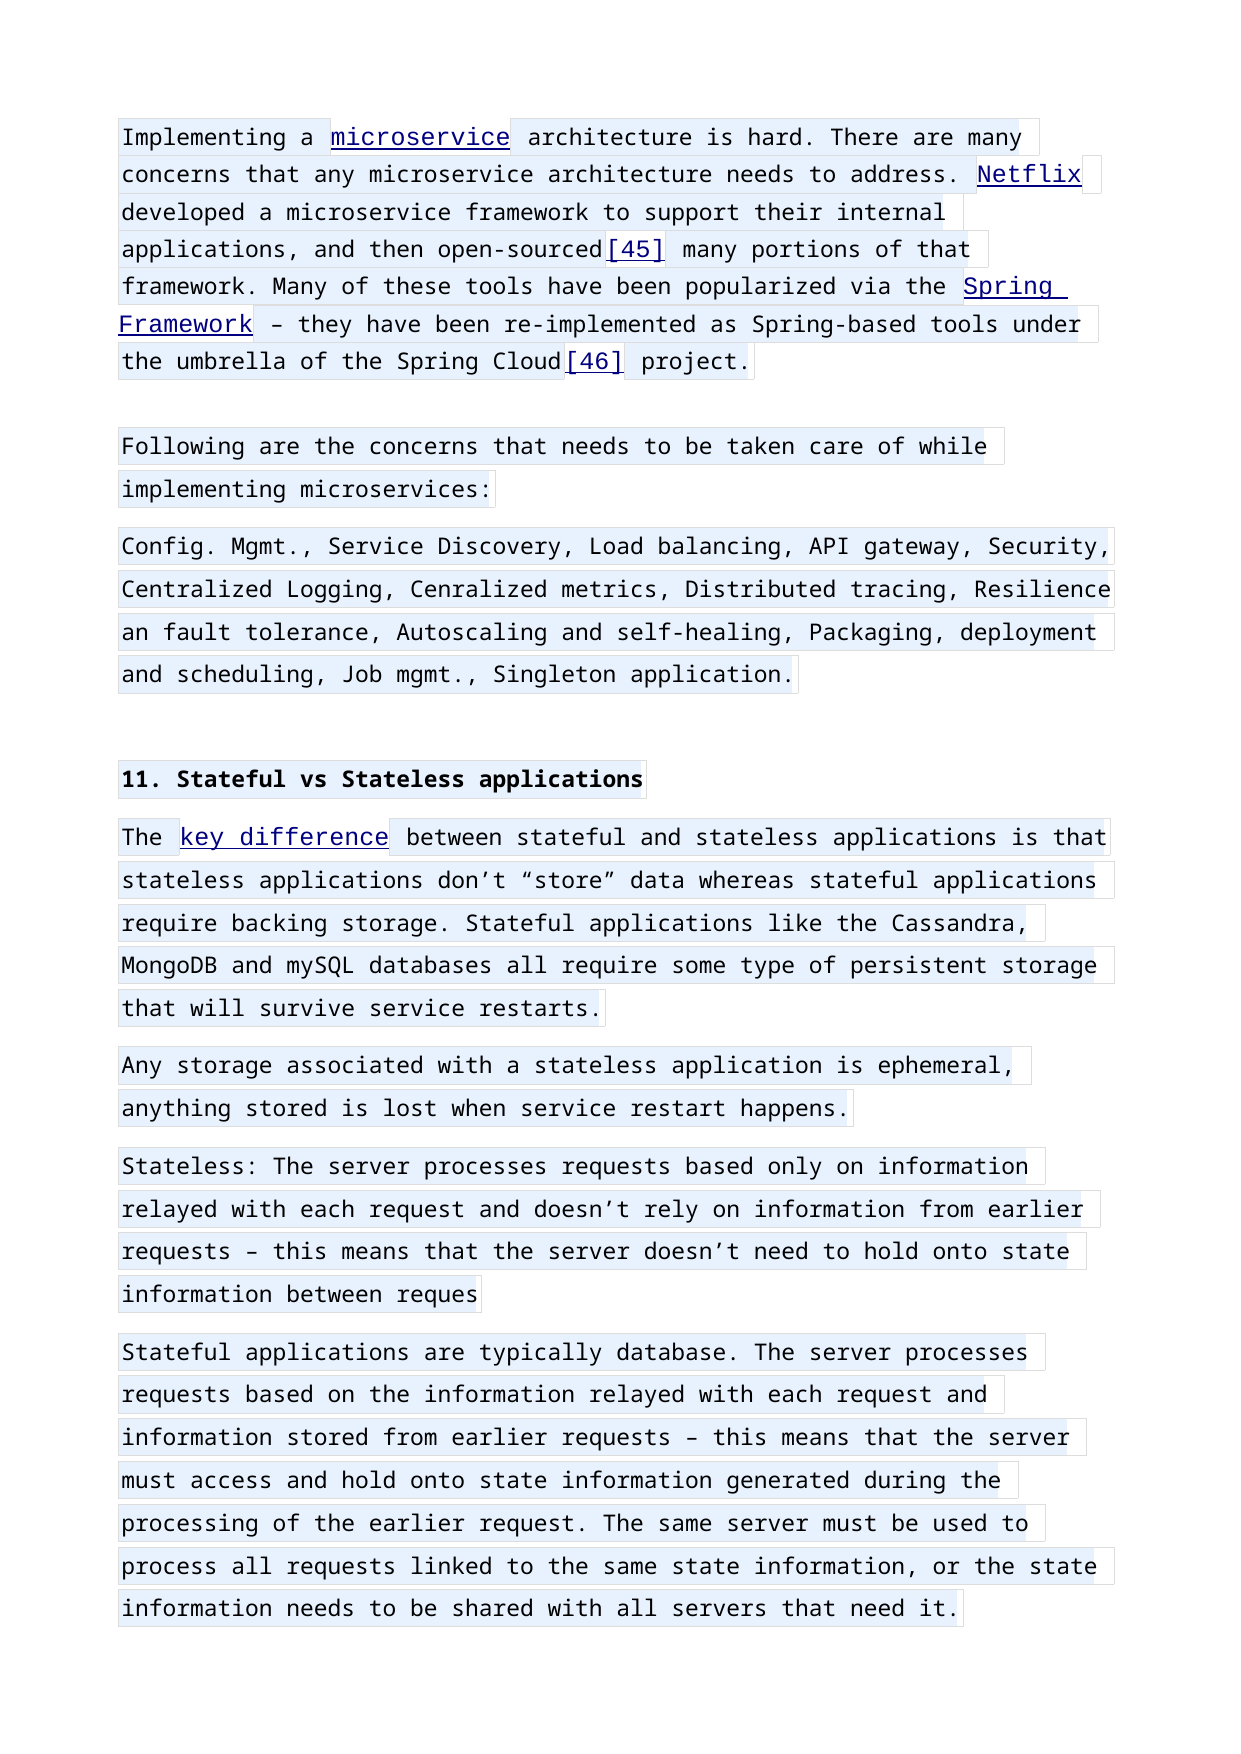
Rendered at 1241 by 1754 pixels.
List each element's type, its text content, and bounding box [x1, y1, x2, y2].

text 11. Stateful vs Stateless applications [119, 761, 646, 798]
text Implementing a microservice architecture is hard. There are many concerns that any microservice architecture needs to address. Netflix developed a microservice framework to support their internal applications, and then open-sourced[45] many portions of that framework. Many of these tools have been popularized via the Spring Framework – they have been re-implemented as Spring-based tools under the umbrella of the Spring Cloud[46] project. [119, 343, 564, 379]
text Stateless: The server processes requests based only on information relayed with each request and doesn’t rely on information from earlier requests – this means that the server doesn’t need to hold onto state information between reques [118, 1147, 1122, 1312]
text Any storage associated with a stateless application is ephemeral, anything stored is lost when service restart happens. [118, 1046, 1122, 1127]
text [647, 760, 1122, 798]
text Implementing a microservice architecture is hard. There are many concerns that any microservice architecture needs to address. Netflix developed a microservice framework to support their internal applications, and then open-sourced[45] many portions of that framework. Many of these tools have been popularized via the Spring Framework – they have been re-implemented as Spring-based tools under the umbrella of the Spring Cloud[46] project. [119, 194, 963, 230]
text Following are the concerns that needs to be taken care of while implementing microservices: [118, 427, 1122, 507]
text Implementing a microservice architecture is hard. There are many concerns that any microservice architecture needs to address. Netflix developed a microservice framework to support their internal applications, and then open-sourced[45] many portions of that framework. Many of these tools have been popularized via the Spring Framework – they have been re-implemented as Spring-based tools under the umbrella of the Spring Cloud[46] project. [119, 231, 605, 267]
text Implementing a microservice architecture is hard. There are many concerns that any microservice architecture needs to address. Netflix developed a microservice framework to support their internal applications, and then open-sourced[45] many portions of that framework. Many of these tools have been popularized via the Spring Framework – they have been re-implemented as Spring-based tools under the umbrella of the Spring Cloud[46] project. [254, 118, 1122, 379]
text Implementing a microservice architecture is hard. There are many concerns that any microservice architecture needs to address. Netflix developed a microservice framework to support their internal applications, and then open-sourced[45] many portions of that framework. Many of these tools have been popularized via the Spring Framework – they have been re-implemented as Spring-based tools under the umbrella of the Spring Cloud[46] project. [119, 268, 963, 304]
text Config. Mgmt., Service Discovery, Load balancing, API gateway, Security, Centralized Logging, Cenralized metrics, Distributed tracing, Resilience an fault tolerance, Autoscaling and self-healing, Packaging, deployment and scheduling, Job mgmt., Singleton application. [118, 527, 1122, 693]
text Stateful applications are typically database. The server processes requests based on the information relayed with each request and information stored from earlier requests – this means that the server must access and hold onto state information generated during the processing of the earlier request. The same server must be used to process all requests linked to the same state information, or the state information needs to be shared with all servers that need it. [118, 1332, 1122, 1627]
text The key difference between stateful and stateless applications is that stateless applications don’t “store” data whereas stateful applications require backing storage. Stateful applications like the Cassandra, MongoDB and mySQL databases all require some type of persistent storage that will survive service restarts. [118, 818, 1122, 1026]
text Implementing a microservice architecture is hard. There are many concerns that any microservice architecture needs to address. Netflix developed a microservice framework to support their internal applications, and then open-sourced[45] many portions of that framework. Many of these tools have been popularized via the Spring Framework – they have been re-implemented as Spring-based tools under the umbrella of the Spring Cloud[46] project. [119, 156, 976, 193]
